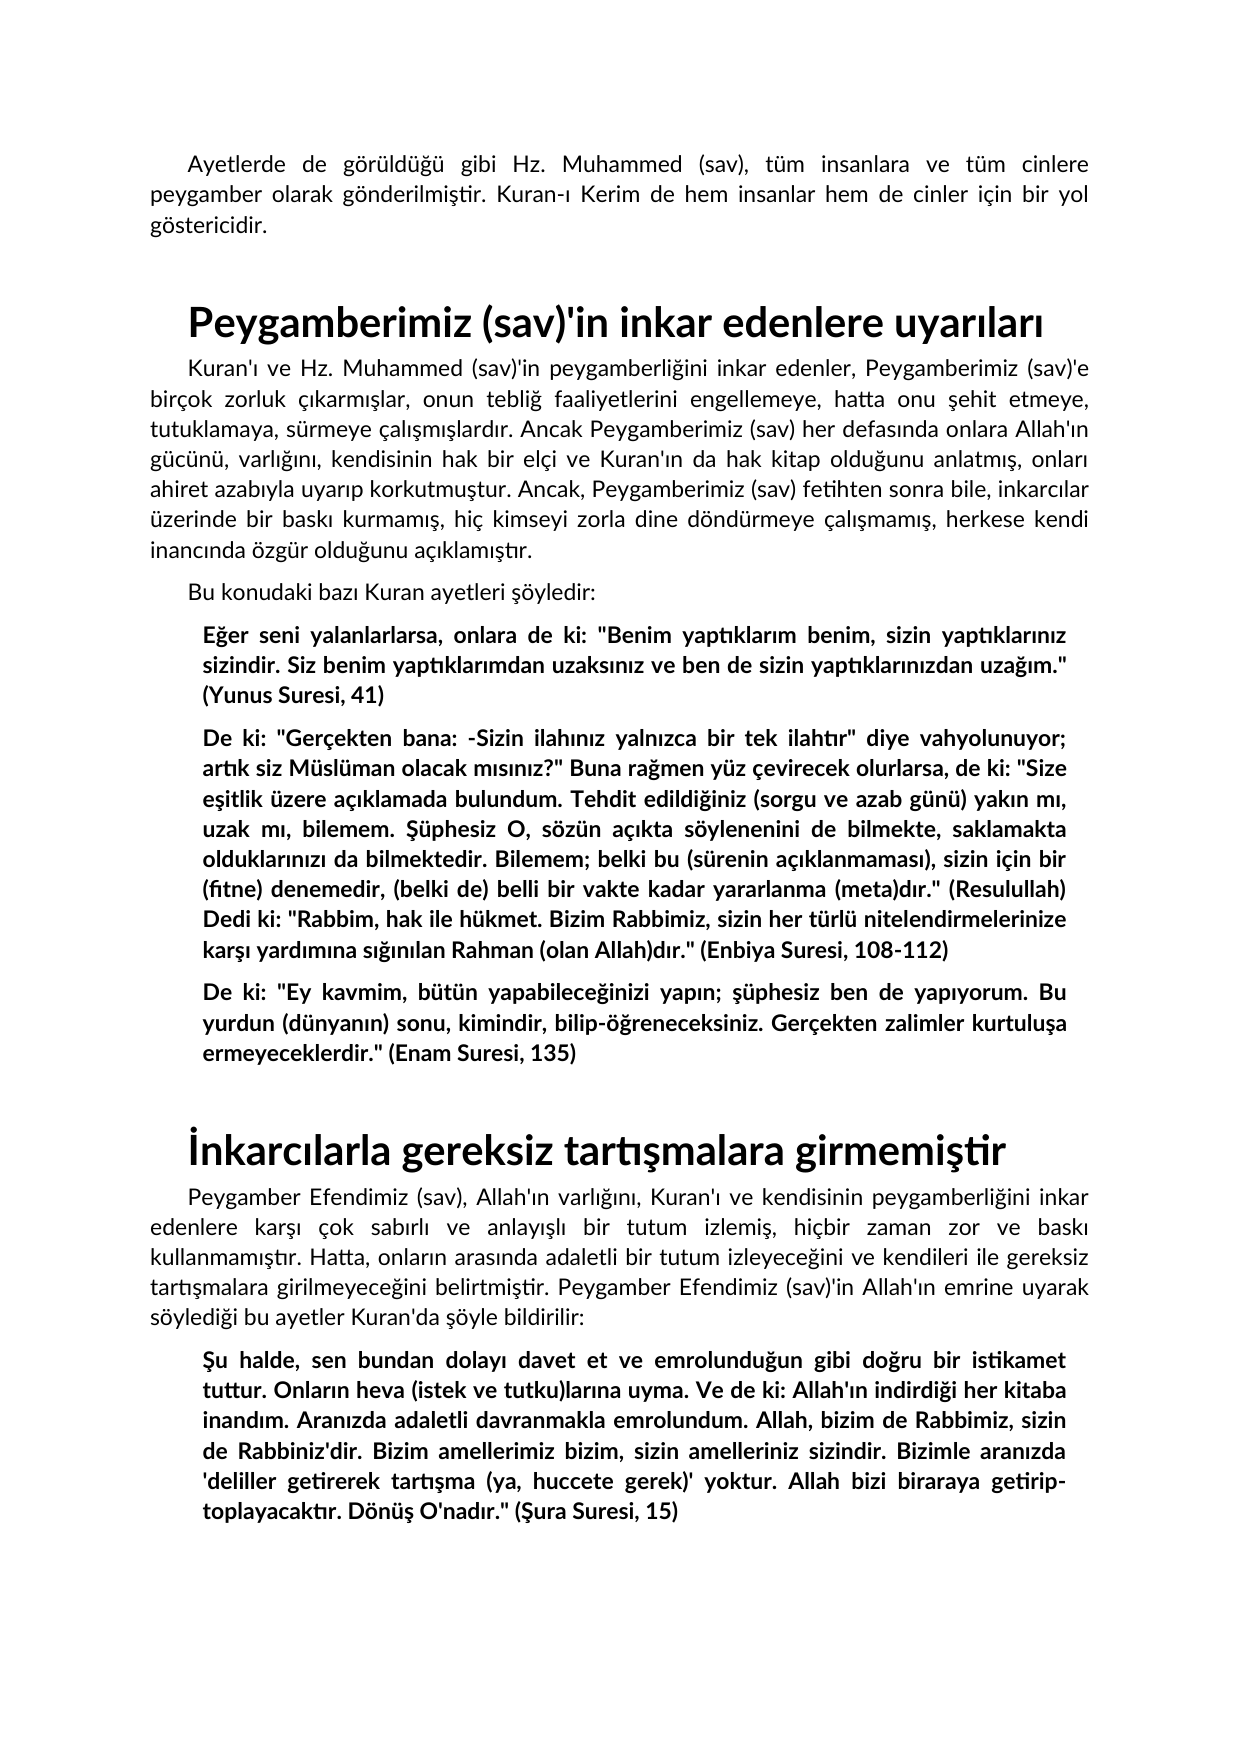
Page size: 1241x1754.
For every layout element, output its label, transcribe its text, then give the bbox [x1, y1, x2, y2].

subtitle İnkarcılarla gereksiz tartışmalara girmemiştir [187, 1124, 1090, 1174]
text Peygamber Efendimiz (sav), Allah'ın varlığını, Kuran'ı ve kendisinin peygamberliğini inkar edenlere karşı çok sabırlı ve anlayışlı bir tutum izlemiş, hiçbir zaman zor ve baskı kullanmamıştır. Hatta, onların arasında adaletli bir tutum izleyeceğini ve kendileri ile gereksiz tartışmalara girilmeyeceğini belirtmiştir. Peygamber Efendimiz (sav)'in Allah'ın emrine uyarak söylediği bu ayetler Kuran'da şöyle bildirilir: [150, 1182, 1090, 1331]
text Eğer seni yalanlarlarsa, onlara de ki: "Benim yaptıklarım benim, sizin yaptıklarınız sizindir. Siz benim yaptıklarımdan uzaksınız ve ben de sizin yaptıklarınızdan uzağım." (Yunus Suresi, 41) [202, 621, 1068, 709]
text Kuran'ı ve Hz. Muhammed (sav)'in peygamberliğini inkar edenler, Peygamberimiz (sav)'e birçok zorluk çıkarmışlar, onun tebliğ faaliyetlerini engellemeye, hatta onu şehit etmeye, tutuklamaya, sürmeye çalışmışlardır. Ancak Peygamberimiz (sav) her defasında onlara Allah'ın gücünü, varlığını, kendisinin hak bir elçi ve Kuran'ın da hak kitap olduğunu anlatmış, onları ahiret azabıyla uyarıp korkutmuştur. Ancak, Peygamberimiz (sav) fetihten sonra bile, inkarcılar üzerinde bir baskı kurmamış, hiç kimseyi zorla dine döndürmeye çalışmamış, herkese kendi inancında özgür olduğunu açıklamıştır. [150, 354, 1090, 563]
text Bu konudaki bazı Kuran ayetleri şöyledir: [150, 578, 1090, 606]
text Şu halde, sen bundan dolayı davet et ve emrolunduğun gibi doğru bir istikamet tuttur. Onların heva (istek ve tutku)larına uyma. Ve de ki: Allah'ın indirdiği her kitaba inandım. Aranızda adaletli davranmakla emrolundum. Allah, bizim de Rabbimiz, sizin de Rabbiniz'dir. Bizim amellerimiz bizim, sizin amelleriniz sizindir. Bizimle aranızda 'deliller getirerek tartışma (ya, huccete gerek)' yoktur. Allah bizi biraraya getirip-toplayacaktır. Dönüş O'nadır." (Şura Suresi, 15) [202, 1346, 1068, 1524]
text Ayetlerde de görüldüğü gibi Hz. Muhammed (sav), tüm insanlara ve tüm cinlere peygamber olarak gönderilmiştir. Kuran-ı Kerim de hem insanlar hem de cinler için bir yol göstericidir. [150, 150, 1090, 238]
text De ki: "Gerçekten bana: -Sizin ilahınız yalnızca bir tek ilahtır" diye vahyolunuyor; artık siz Müslüman olacak mısınız?" Buna rağmen yüz çevirecek olurlarsa, de ki: "Size eşitlik üzere açıklamada bulundum. Tehdit edildiğiniz (sorgu ve azab günü) yakın mı, uzak mı, bilemem. Şüphesiz O, sözün açıkta söylenenini de bilmekte, saklamakta olduklarınızı da bilmektedir. Bilemem; belki bu (sürenin açıklanmaması), sizin için bir (fitne) denemedir, (belki de) belli bir vakte kadar yararlanma (meta)dır." (Resulullah) Dedi ki: "Rabbim, hak ile hükmet. Bizim Rabbimiz, sizin her türlü nitelendirmelerinize karşı yardımına sığınılan Rahman (olan Allah)dır." (Enbiya Suresi, 108-112) [202, 724, 1068, 963]
text De ki: "Ey kavmim, bütün yapabileceğinizi yapın; şüphesiz ben de yapıyorum. Bu yurdun (dünyanın) sonu, kimindir, bilip-öğreneceksiniz. Gerçekten zalimler kurtuluşa ermeyeceklerdir." (Enam Suresi, 135) [202, 978, 1068, 1066]
subtitle Peygamberimiz (sav)'in inkar edenlere uyarıları [187, 296, 1090, 346]
